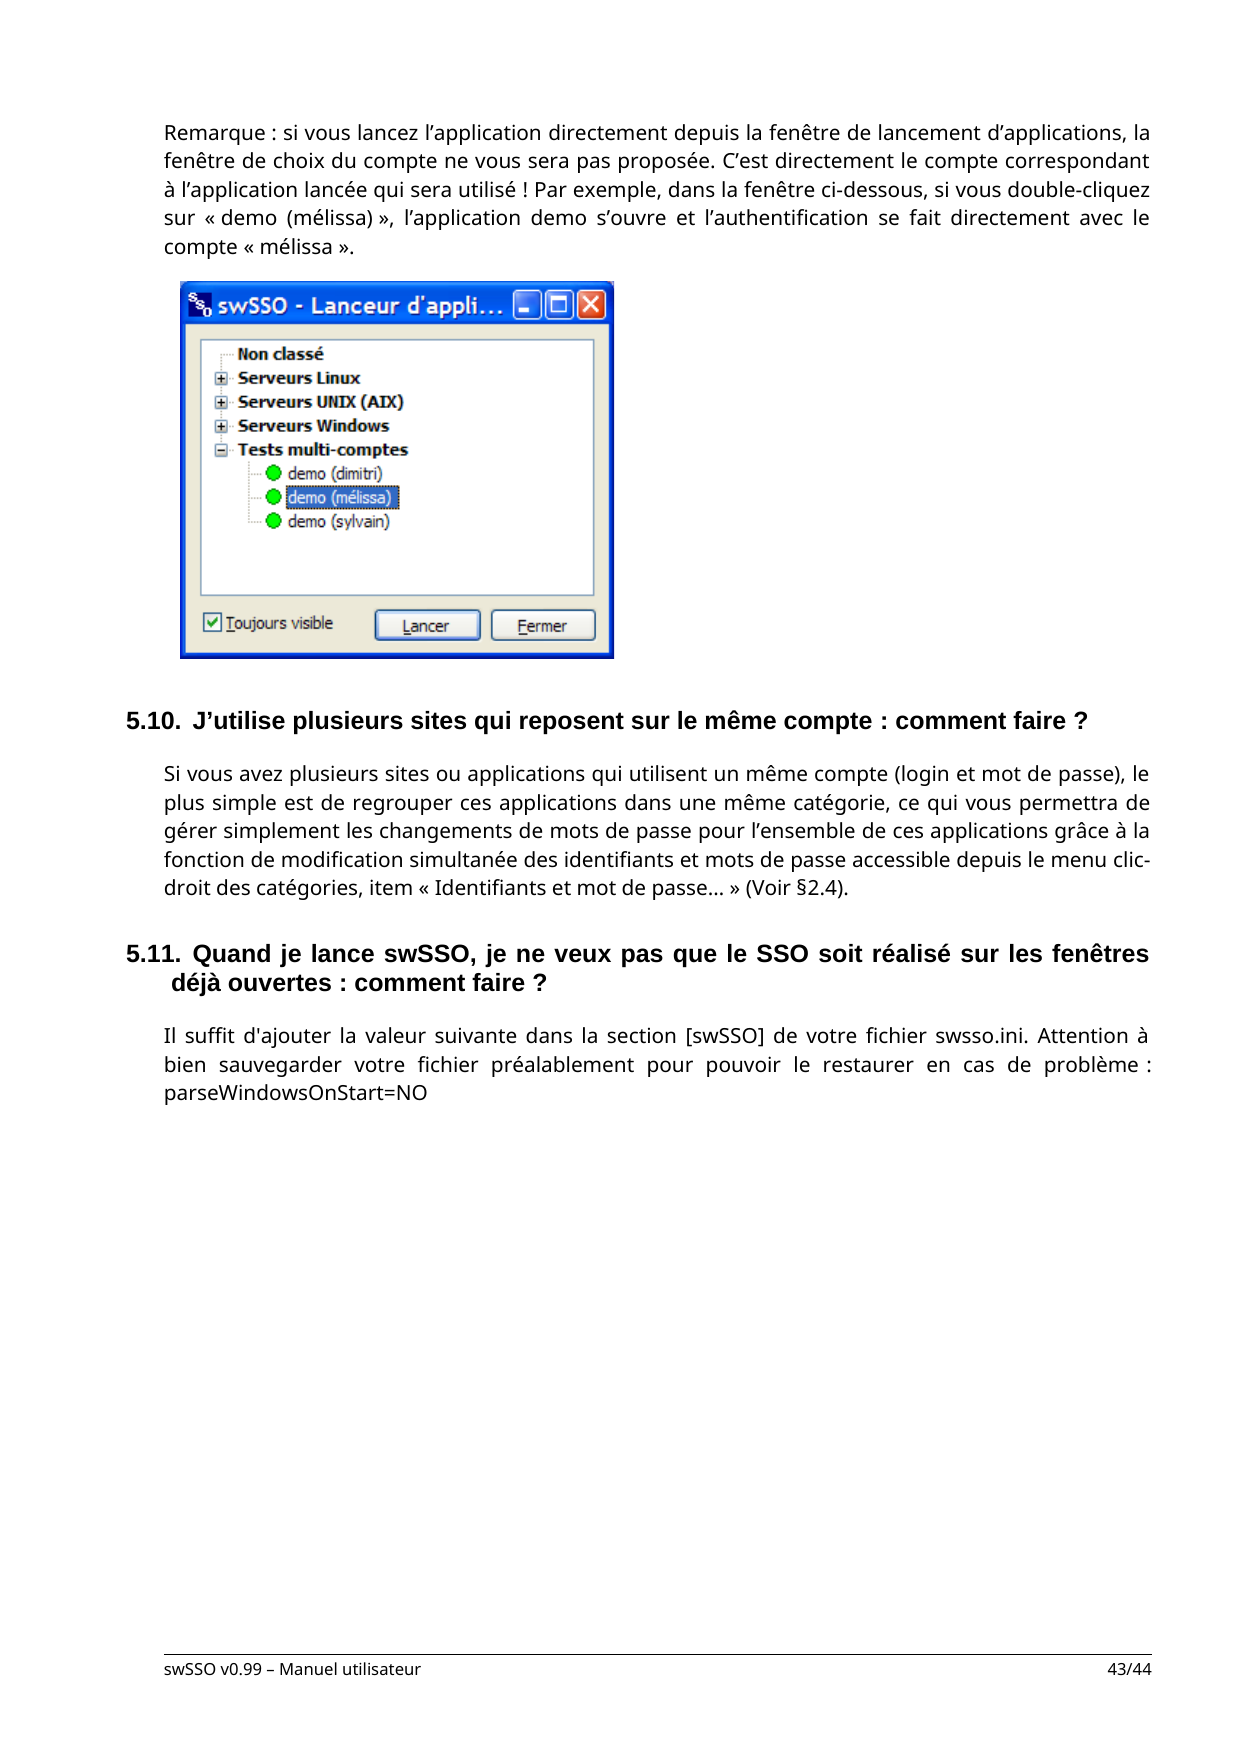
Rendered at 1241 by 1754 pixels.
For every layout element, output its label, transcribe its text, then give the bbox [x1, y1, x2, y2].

text Il suffit d'ajouter la valeur suivante dans la section [swSSO] de votre fichier swsso.ini. Attention à bien sauvegarder votre fichier préalablement pour pouvoir le restaurer en cas de problème : parseWindowsOnStart=NO [164, 1022, 1152, 1107]
subtitle J’utilise plusieurs sites qui reposent sur le même compte : comment faire ? [126, 706, 1152, 734]
picture [180, 281, 615, 659]
text Si vous avez plusieurs sites ou applications qui utilisent un même compte (login et mot de passe), le plus simple est de regrouper ces applications dans une même catégorie, ce qui vous permettra de gérer simplement les changements de mots de passe pour l’ensemble de ces applications grâce à la fonction de modification simultanée des identifiants et mots de passe accessible depuis le menu clic-droit des catégories, item « Identifiants et mot de passe… » (Voir §2.4). [164, 759, 1152, 902]
text Remarque : si vous lancez l’application directement depuis la fenêtre de lancement d’applications, la fenêtre de choix du compte ne vous sera pas proposée. C’est directement le compte correspondant à l’application lancée qui sera utilisé ! Par exemple, dans la fenêtre ci-dessous, si vous double-cliquez sur « demo (mélissa) », l’application demo s’ouvre et l’authentification se fait directement avec le compte « mélissa ». [164, 118, 1152, 260]
subtitle Quand je lance swSSO, je ne veux pas que le SSO soit réalisé sur les fenêtres déjà ouvertes : comment faire ? [126, 939, 1152, 997]
